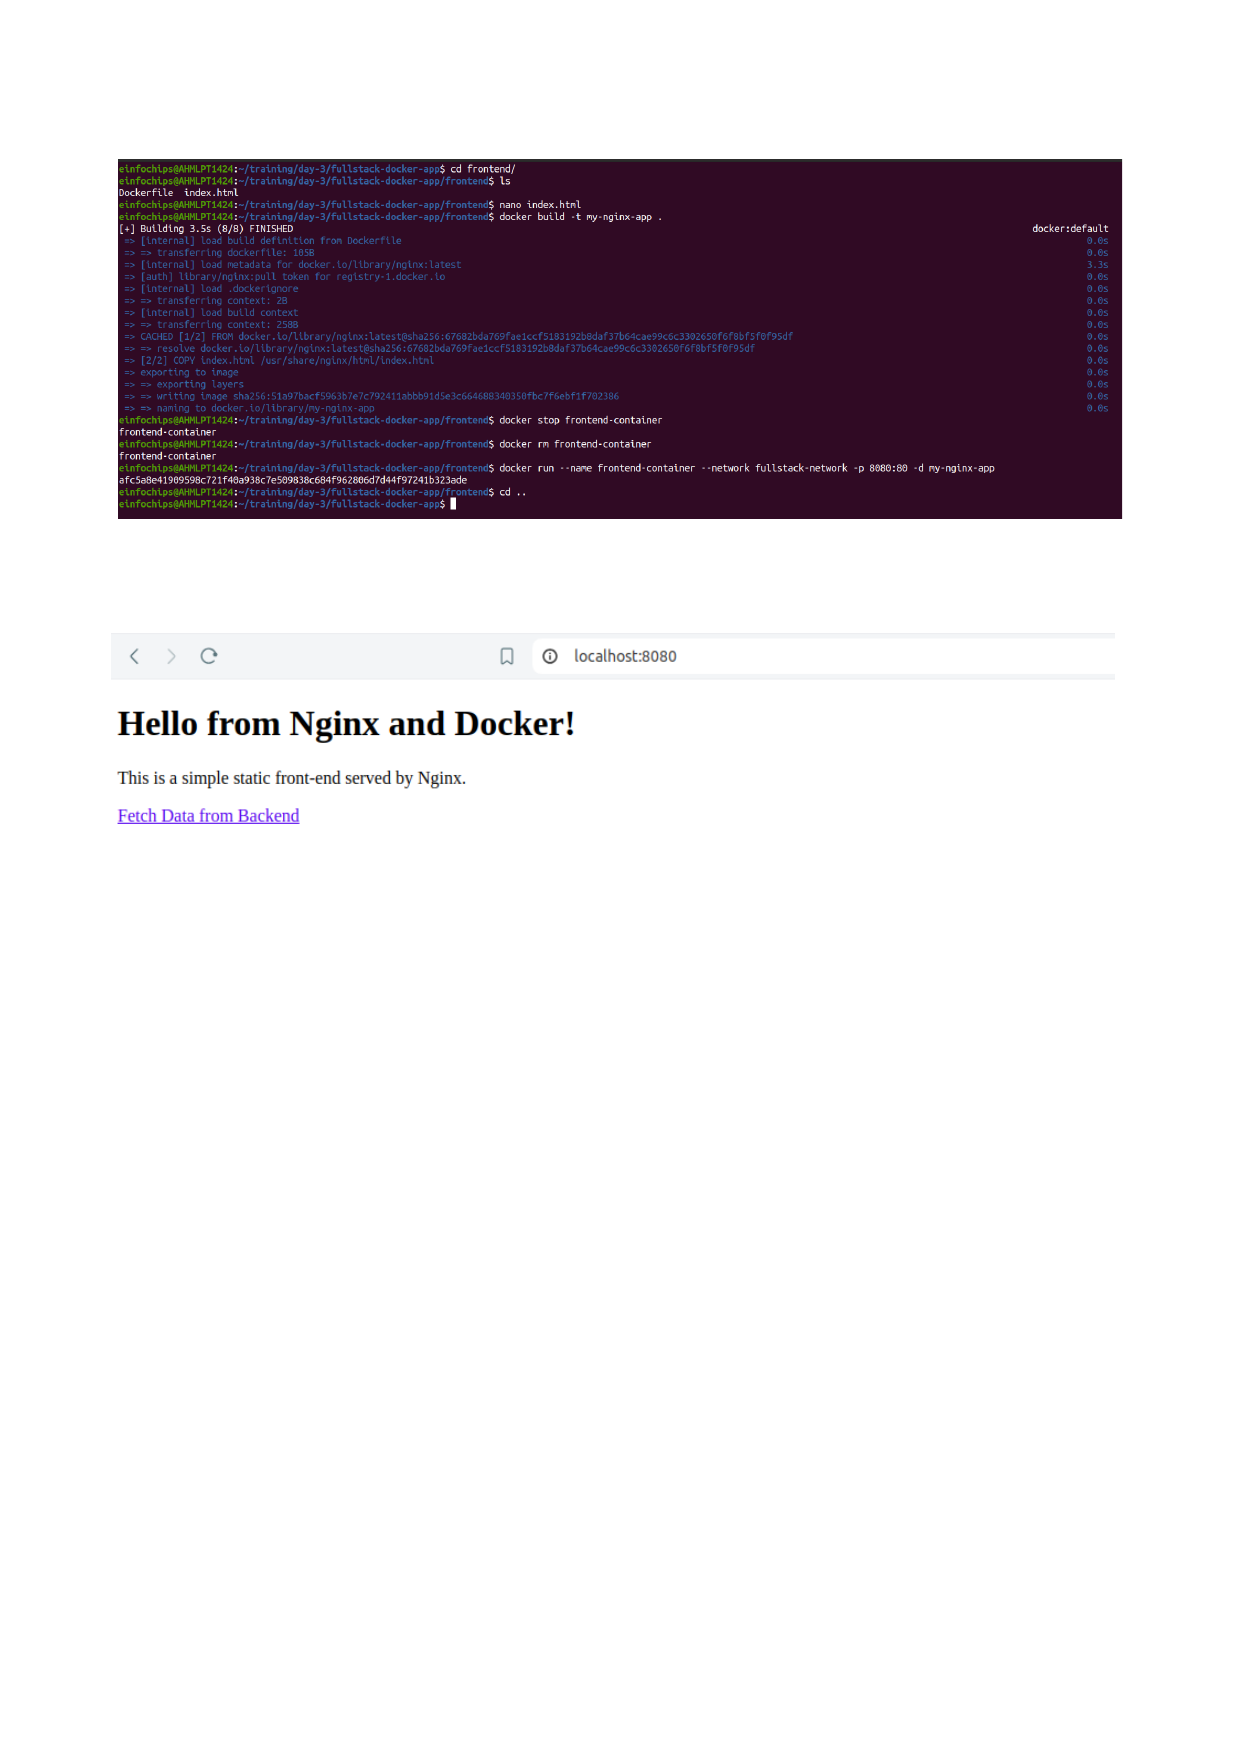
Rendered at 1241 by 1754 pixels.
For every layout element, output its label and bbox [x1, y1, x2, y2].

picture [118, 159, 1123, 519]
picture [111, 633, 1115, 855]
